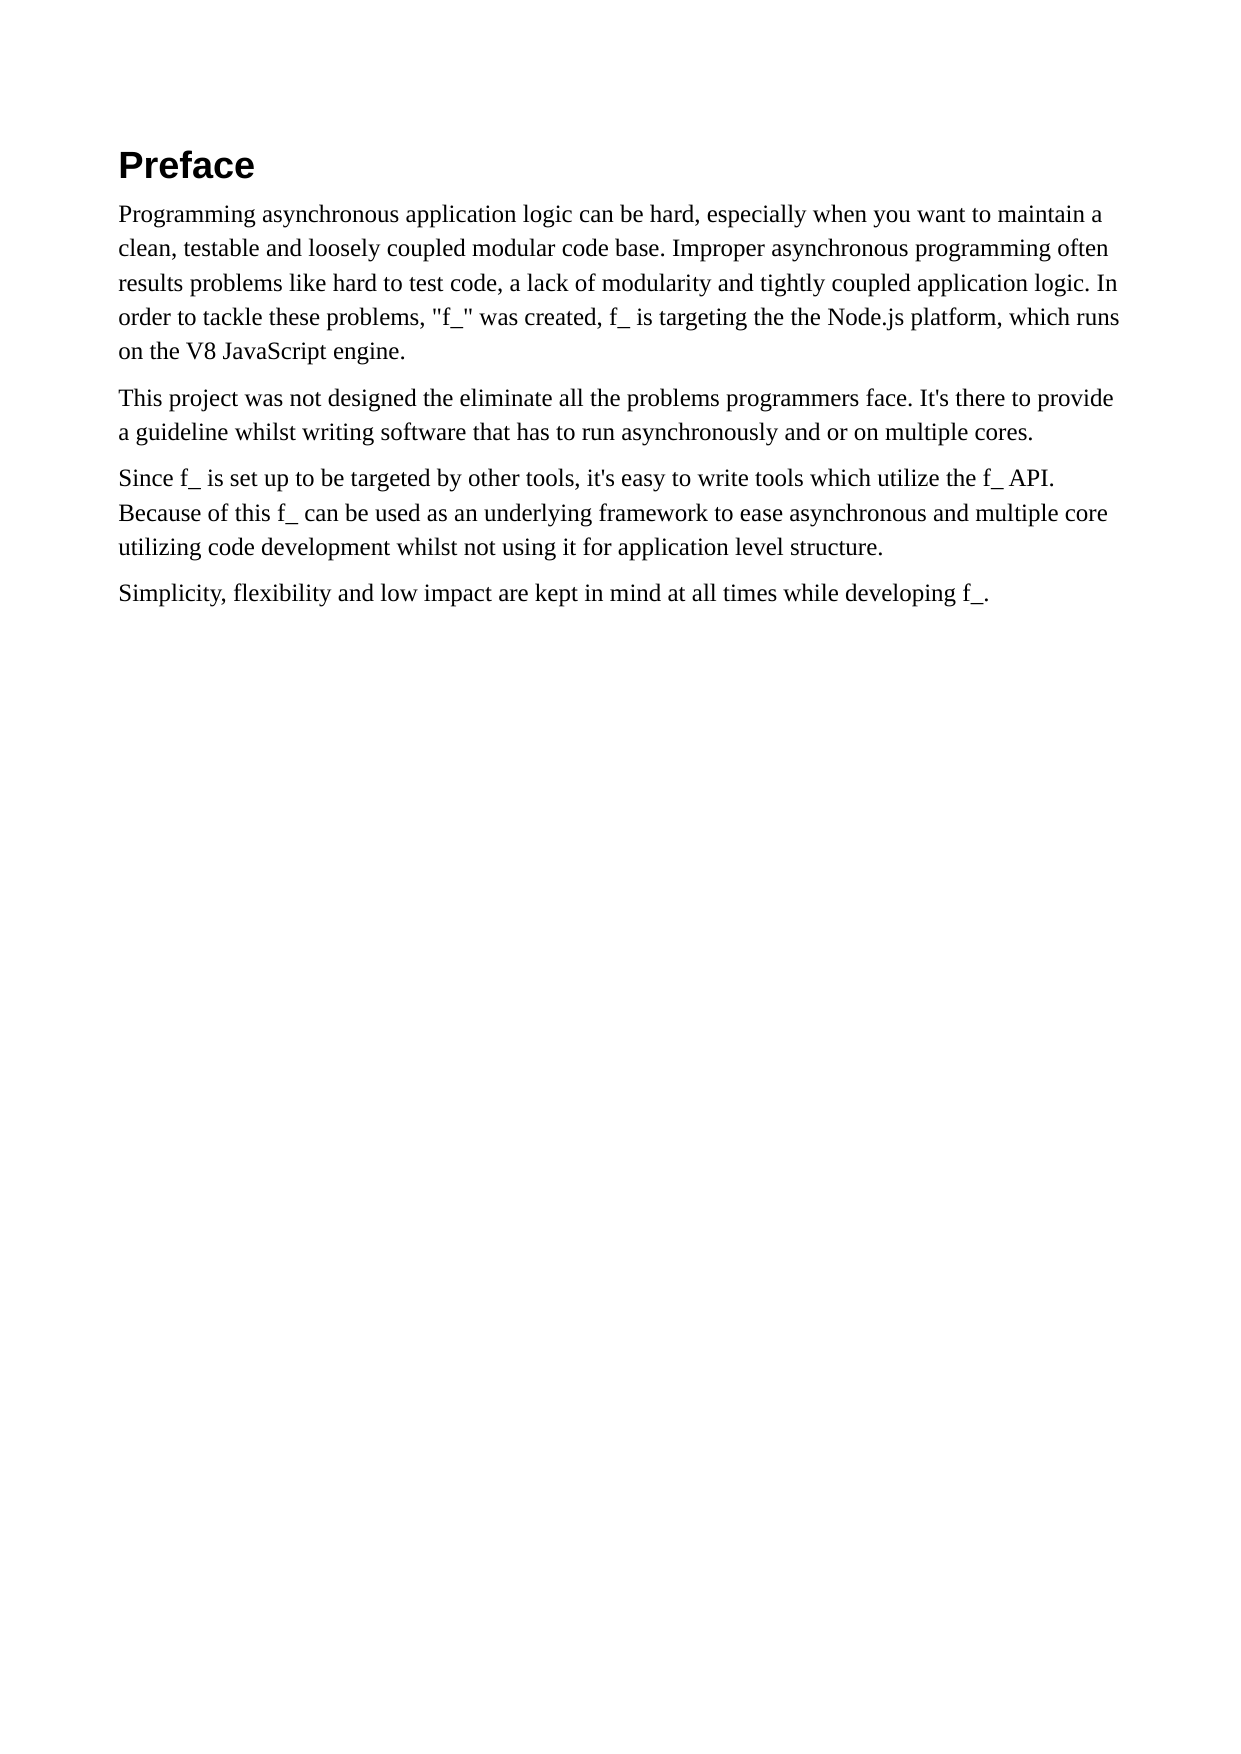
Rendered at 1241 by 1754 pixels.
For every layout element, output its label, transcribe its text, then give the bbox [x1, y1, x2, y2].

text Simplicity, flexibility and low impact are kept in mind at all times while developing f_. [118, 578, 1122, 607]
text This project was not designed the eliminate all the problems programmers face. It's there to provide a guideline whilst writing software that has to run asynchronously and or on multiple cores. [118, 383, 1122, 446]
text Since f_ is set up to be targeted by other tools, it's easy to write tools which utilize the f_ API. Because of this f_ can be used as an underlying framework to ease asynchronous and multiple core utilizing code development whilst not using it for application level structure. [118, 463, 1122, 561]
text Programming asynchronous application logic can be hard, especially when you want to maintain a clean, testable and loosely coupled modular code base. Improper asynchronous programming often results problems like hard to test code, a lack of modularity and tightly coupled application logic. In order to tackle these problems, "f_" was created, f_ is targeting the the Node.js platform, which runs on the V8 JavaScript engine. [118, 199, 1122, 365]
subtitle Preface [118, 143, 1122, 187]
